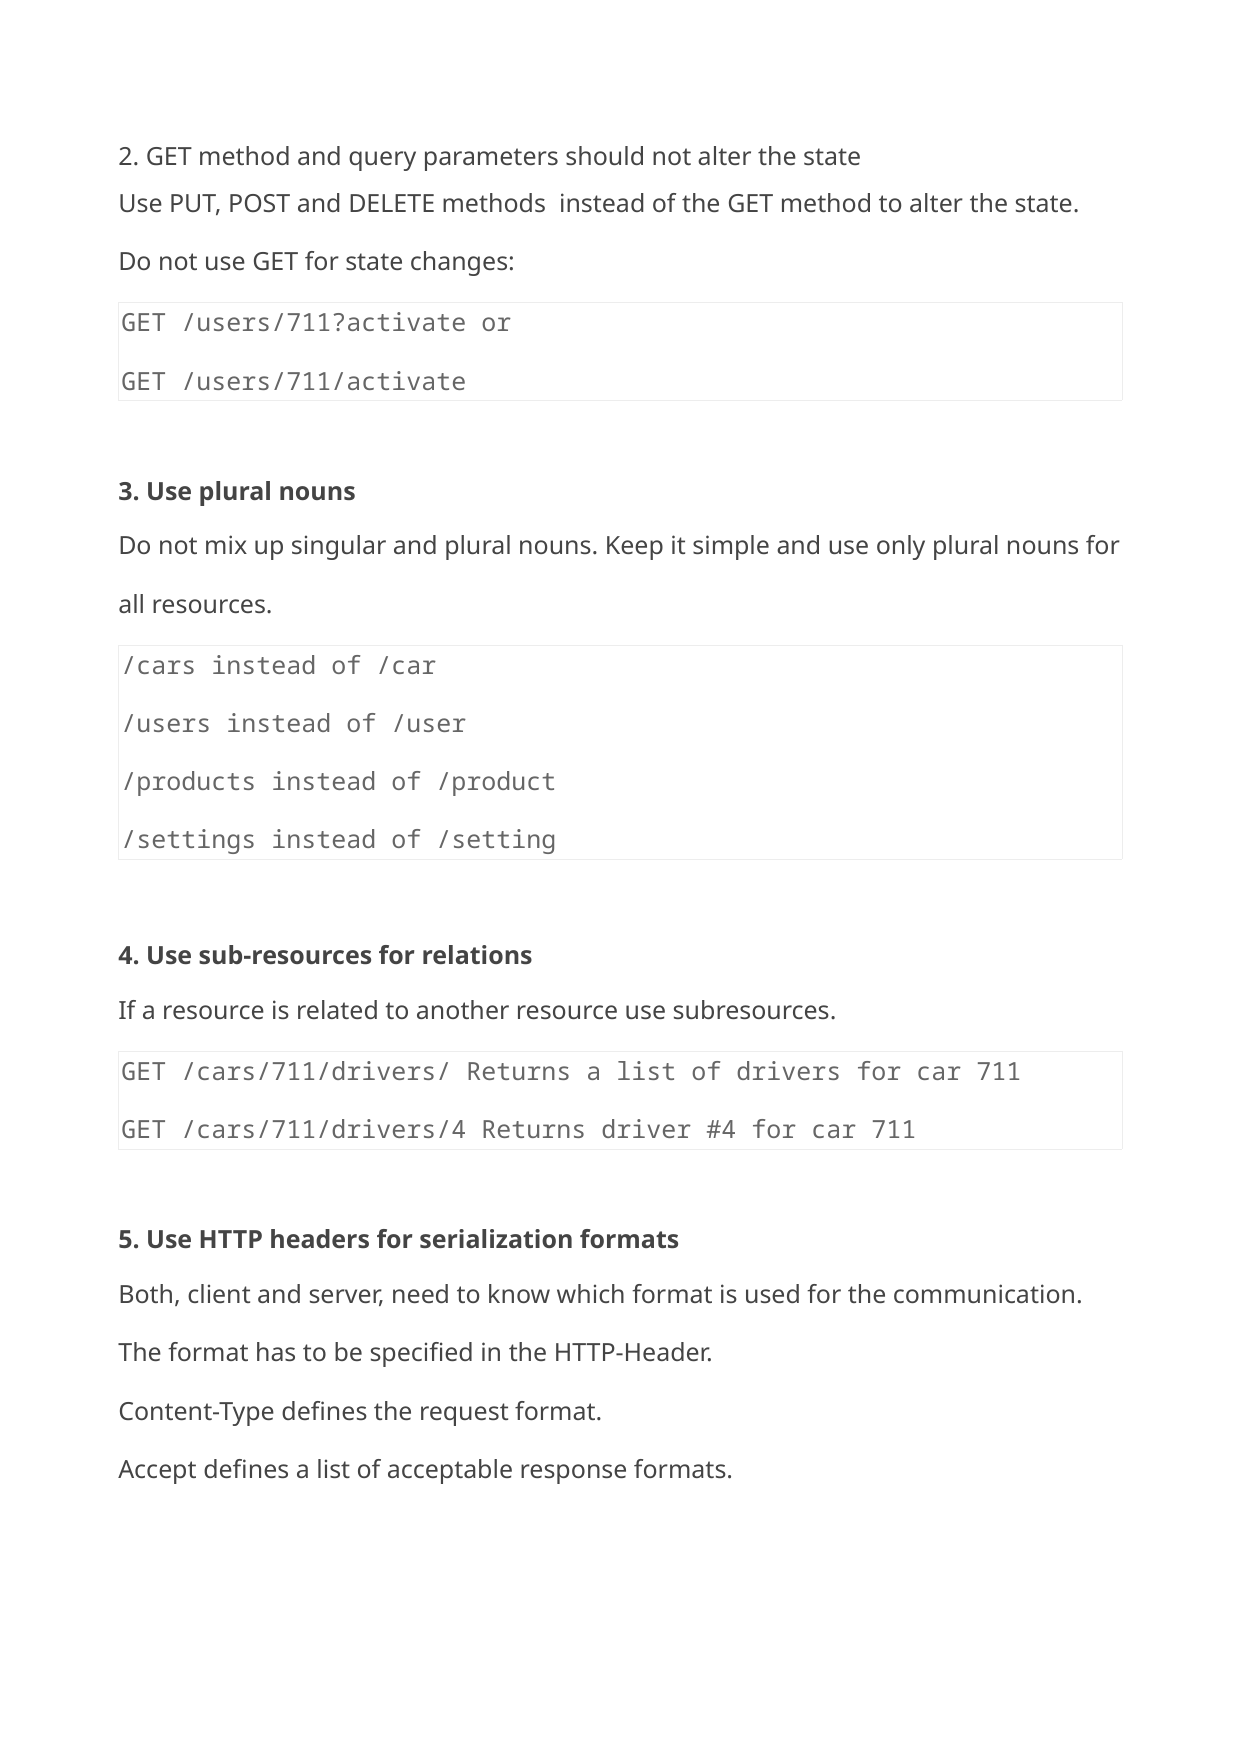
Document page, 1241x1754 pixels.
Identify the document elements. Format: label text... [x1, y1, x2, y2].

subtitle 4. Use sub-resources for relations [118, 883, 1122, 972]
text Use PUT, POST and DELETE methods instead of the GET method to alter the state. Do not use GET for state changes: [118, 186, 1122, 278]
subtitle 5. Use HTTP headers for serialization formats [118, 1222, 1122, 1256]
text Do not mix up singular and plural nouns. Keep it simple and use only plural nouns for all resources. [118, 528, 1122, 620]
text GET /cars/711/drivers/ Returns a list of drivers for car 711 [119, 1052, 1122, 1088]
text /cars instead of /car [119, 646, 1122, 682]
text /users instead of /user [119, 703, 1122, 740]
text GET /users/711/activate [119, 360, 1122, 400]
text /settings instead of /setting [119, 819, 1122, 859]
text If a resource is related to another resource use subresources. [118, 992, 1122, 1026]
text GET /cars/711/drivers/4 Returns driver #4 for car 711 [119, 1109, 1122, 1149]
text Content-Type defines the request format. Accept defines a list of acceptable response formats. [118, 1393, 1122, 1485]
text /products instead of /product [119, 761, 1122, 798]
subtitle 2. GET method and query parameters should not alter the state [118, 139, 1122, 173]
text GET /users/711?activate or [119, 303, 1122, 339]
subtitle 3. Use plural nouns [118, 473, 1122, 508]
text Both, client and server, need to know which format is used for the communication. The format has to be specified in the HTTP-Header. [118, 1277, 1122, 1369]
